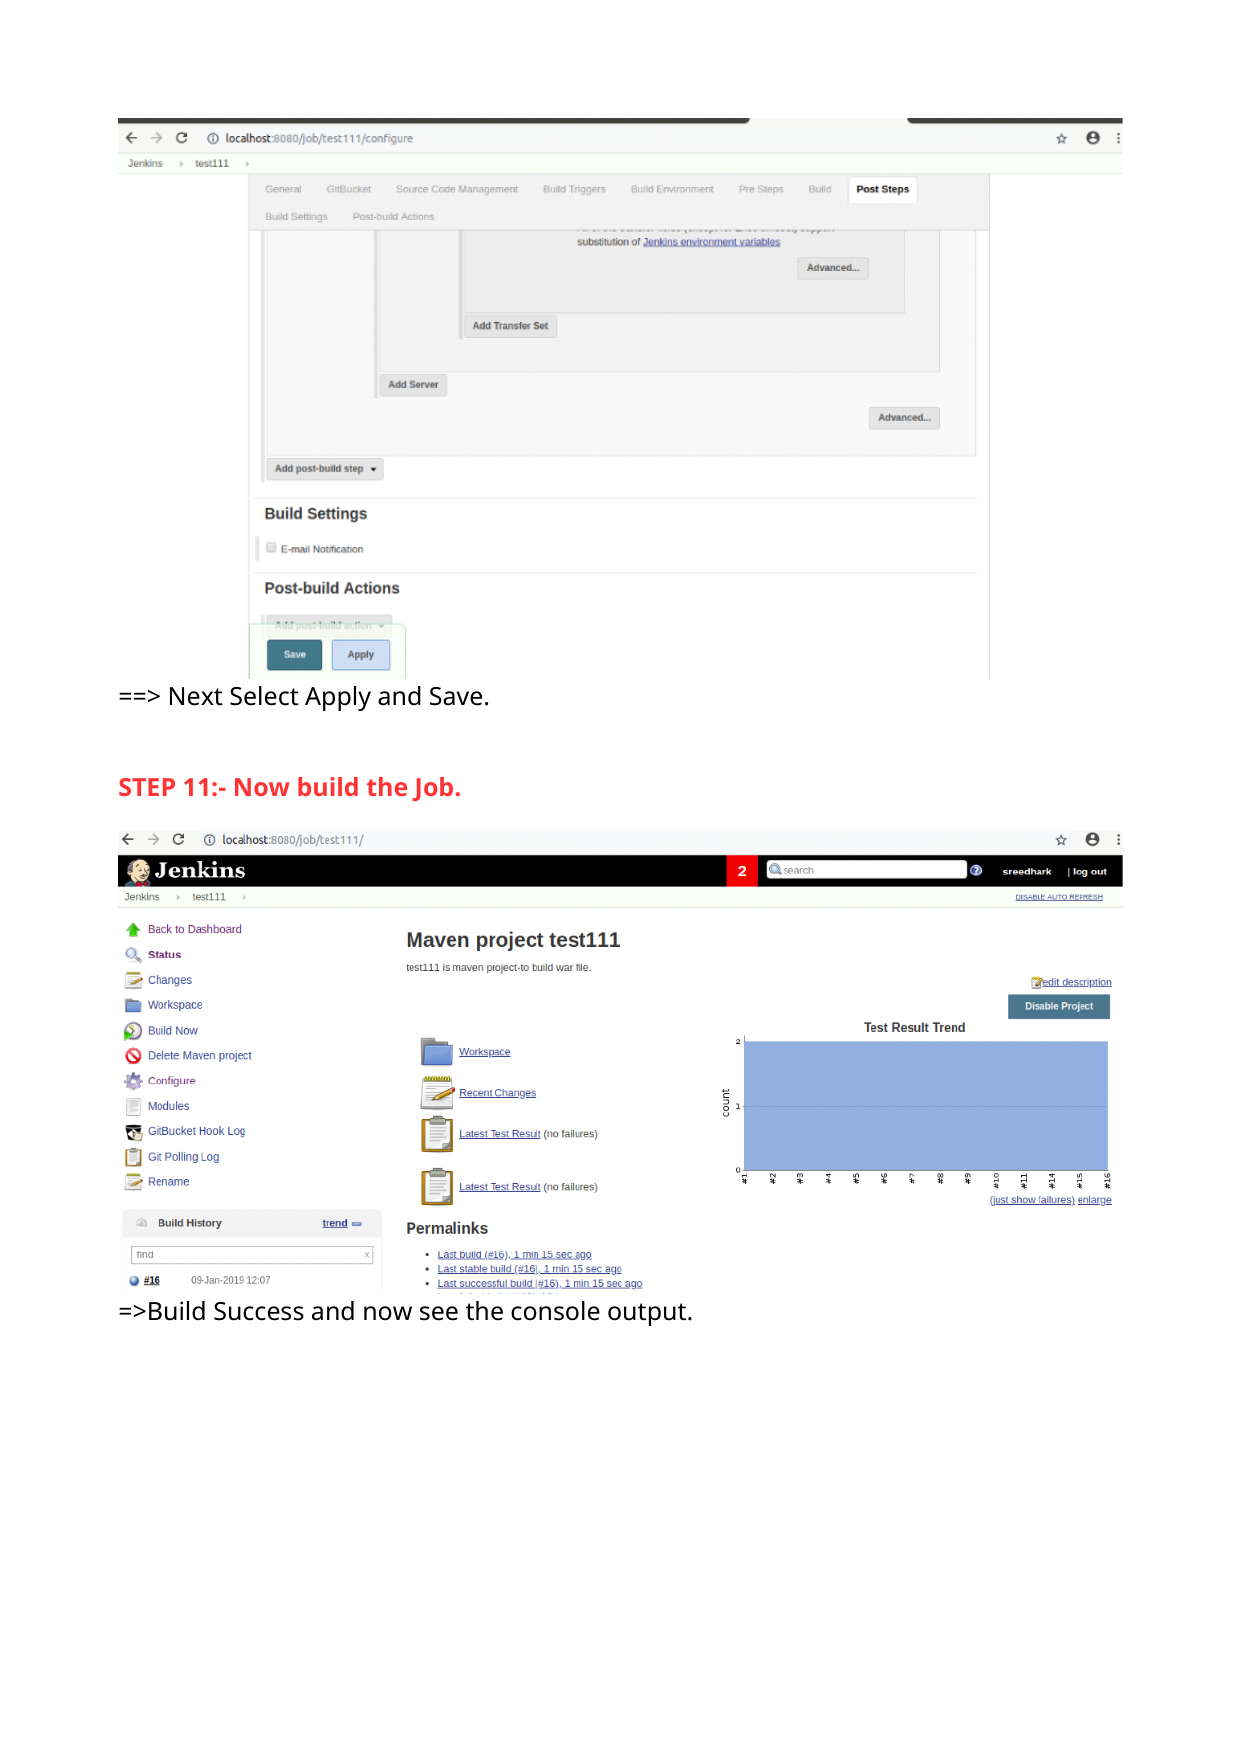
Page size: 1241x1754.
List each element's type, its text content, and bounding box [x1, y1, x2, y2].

text ==> Next Select Apply and Save. [118, 679, 1122, 713]
text STEP 11:- Now build the Job. [118, 769, 1122, 803]
text =>Build Success and now see the console output. [118, 1294, 1122, 1328]
